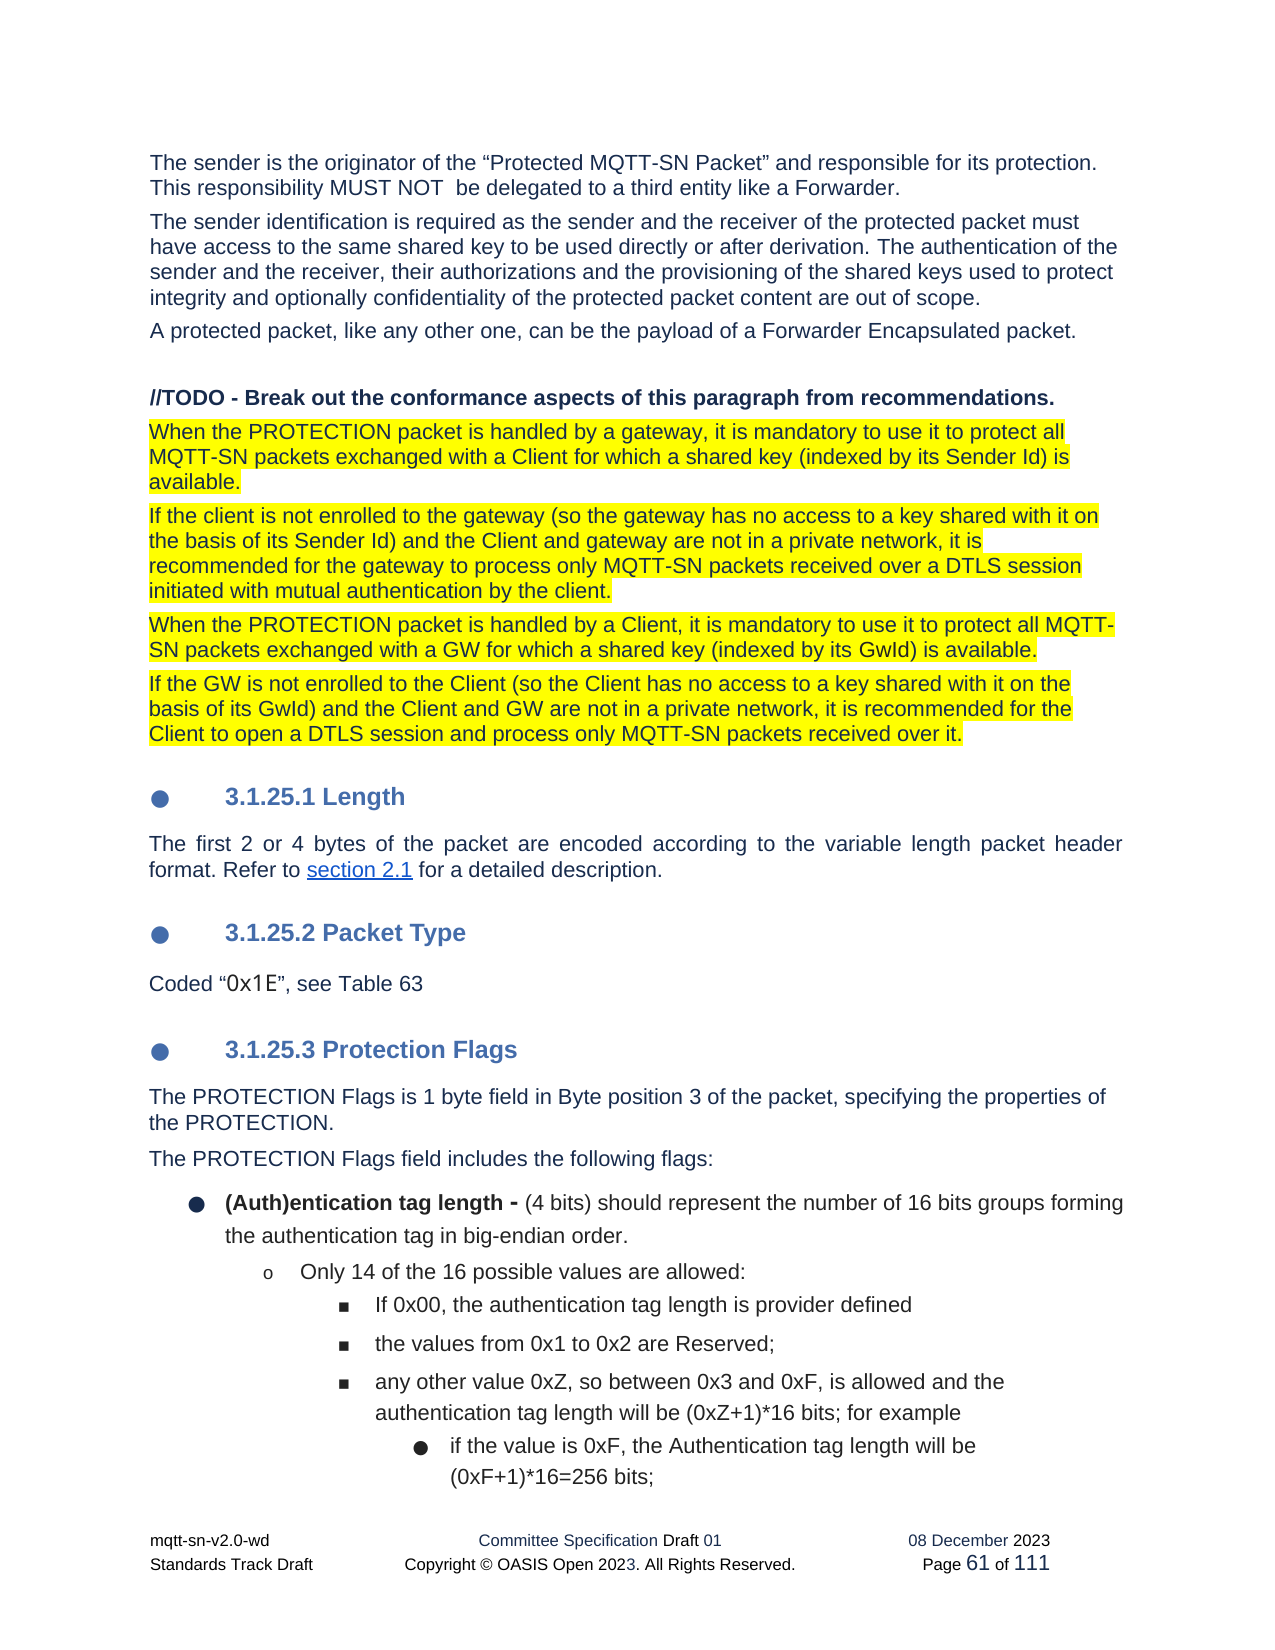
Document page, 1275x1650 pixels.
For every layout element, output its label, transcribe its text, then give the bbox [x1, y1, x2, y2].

list (Auth)entication tag length - (4 bits) should represent the number of 16 bits groups forming the authentication tag in big-endian order. [187, 1179, 1124, 1248]
list if the value is 0xF, the Authentication tag length will be (0xF+1)*16=256 bits; [412, 1425, 1124, 1489]
subtitle 3.1.25.2 Packet Type [150, 907, 1124, 954]
list If 0x00, the authentication tag length is provider defined [337, 1285, 1124, 1323]
text The PROTECTION Flags field includes the following flags: [148, 1146, 1124, 1171]
text When the PROTECTION packet is handled by a gateway, it is mandatory to use it to protect all MQTT-SN packets exchanged with a Client for which a shared key (indexed by its Sender Id) is available. [148, 418, 1124, 494]
text //TODO - Break out the conformance aspects of this paragraph from recommendations. [149, 385, 1124, 410]
text The first 2 or 4 bytes of the packet are encoded according to the variable length packet header format. Refer to section 2.1 for a detailed description. [148, 831, 1124, 882]
text If the client is not enrolled to the gateway (so the gateway has no access to a key shared with it on the basis of its Sender Id) and the Client and gateway are not in a private network, it is recommended for the gateway to process only MQTT-SN packets received over a DTLS session initiated with mutual authentication by the client. [148, 502, 1124, 603]
text The sender is the originator of the “Protected MQTT-SN Packet” and responsible for its protection. This responsibility MUST NOT be delegated to a third entity like a Forwarder. [149, 150, 1124, 200]
list the values from 0x1 to 0x2 are Reserved; [337, 1323, 1124, 1362]
text If the GW is not enrolled to the Client (so the Client has no access to a key shared with it on the basis of its GwId) and the Client and GW are not in a private network, it is recommended for the Client to open a DTLS session and process only MQTT-SN packets received over it. [148, 670, 1124, 746]
text The PROTECTION Flags is 1 byte field in Byte position 3 of the packet, specifying the properties of the PROTECTION. [148, 1083, 1124, 1135]
list any other value 0xZ, so between 0x3 and 0xF, is allowed and the authentication tag length will be (0xZ+1)*16 bits; for example [337, 1362, 1124, 1425]
text When the PROTECTION packet is handled by a Client, it is mandatory to use it to protect all MQTT-SN packets exchanged with a GW for which a shared key (indexed by its GwId) is available. [148, 612, 1124, 662]
text Coded “0x1E”, see Table 63 [148, 967, 1124, 998]
subtitle 3.1.25.1 Length [150, 771, 1124, 818]
text A protected packet, like any other one, can be the payload of a Forwarder Encapsulated packet. [149, 318, 1124, 343]
text The sender identification is required as the sender and the receiver of the protected packet must have access to the same shared key to be used directly or after derivation. The authentication of the sender and the receiver, their authorizations and the provisioning of the shared keys used to protect integrity and optionally confidentiality of the protected packet content are out of scope. [149, 209, 1124, 309]
subtitle 3.1.25.3 Protection Flags [150, 1024, 1124, 1071]
list Only 14 of the 16 possible values are allowed: [262, 1259, 1124, 1285]
